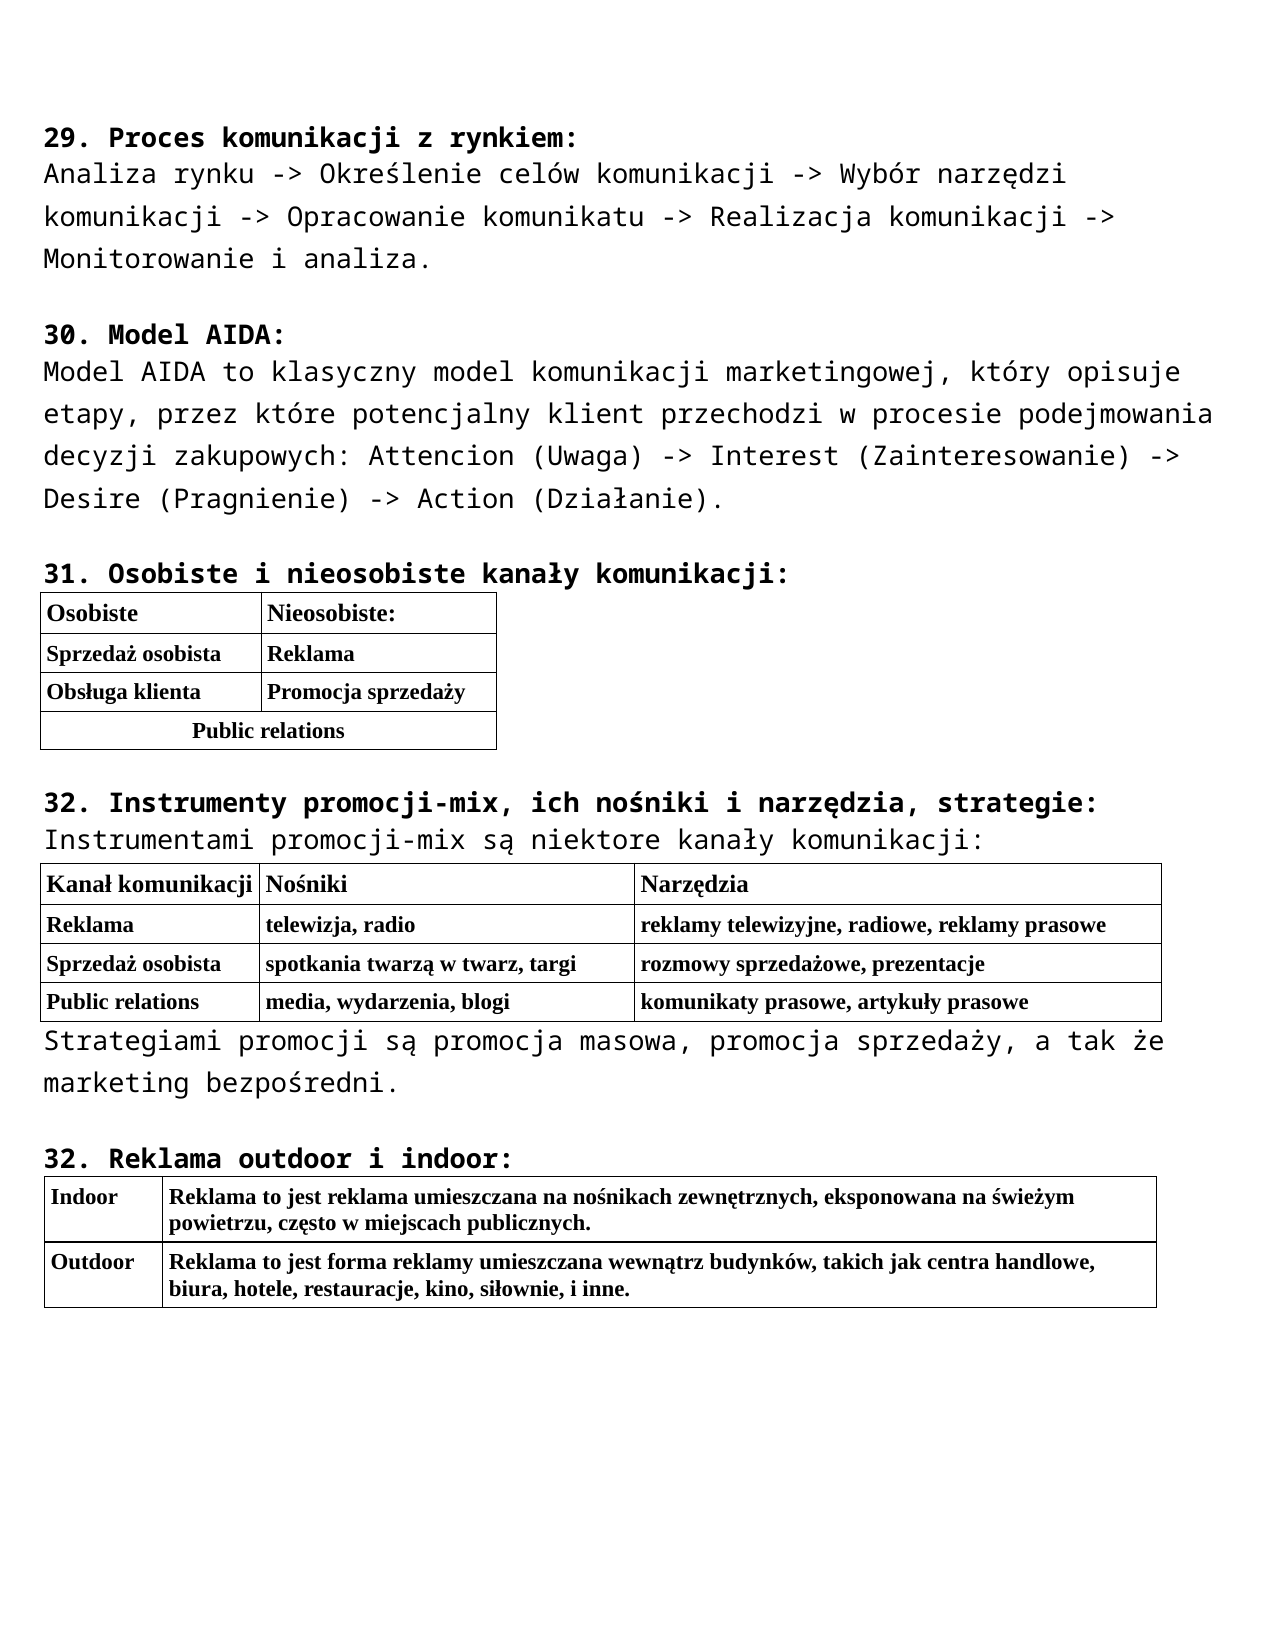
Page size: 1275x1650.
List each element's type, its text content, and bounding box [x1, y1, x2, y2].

subtitle Strategiami promocji są promocja masowa, promocja sprzedaży, a tak że marketing bezpośredni. [43, 1022, 1251, 1101]
table_cell spotkania twarzą w twarz, targi [260, 944, 634, 982]
table_cell komunikaty prasowe, artykuły prasowe [635, 983, 1161, 1021]
table_cell reklamy telewizyjne, radiowe, reklamy prasowe [635, 905, 1161, 943]
table_cell Obsługa klienta [41, 673, 261, 711]
table_header Nieosobiste: [262, 593, 496, 633]
table_cell Public relations [41, 983, 259, 1021]
table_cell rozmowy sprzedażowe, prezentacje [635, 944, 1161, 982]
table_cell telewizja, radio [260, 905, 634, 943]
table_cell Promocja sprzedaży [262, 673, 496, 711]
table_header Kanał komunikacji [41, 864, 259, 904]
table_header Reklama to jest reklama umieszczana na nośnikach zewnętrznych, eksponowana na świeżym powietrzu, często w miejscach publicznych. [163, 1177, 1156, 1241]
subtitle Analiza rynku -> Określenie celów komunikacji -> Wybór narzędzi komunikacji -> Opracowanie komunikatu -> Realizacja komunikacji -> Monitorowanie i analiza. [43, 155, 1251, 277]
table_cell Reklama [41, 905, 259, 943]
subtitle 30. Model AIDA: [43, 315, 1251, 352]
table_header Nośniki [260, 864, 634, 904]
table_header Osobiste [41, 593, 261, 633]
subtitle 32. Reklama outdoor i indoor: [43, 1139, 1251, 1176]
subtitle 32. Instrumenty promocji-mix, ich nośniki i narzędzia, strategie: [43, 783, 1251, 820]
subtitle Instrumentami promocji-mix są niektore kanały komunikacji: [43, 820, 1251, 857]
table_cell Public relations [41, 712, 496, 749]
subtitle Model AIDA to klasyczny model komunikacji marketingowej, który opisuje etapy, przez które potencjalny klient przechodzi w procesie podejmowania decyzji zakupowych: Attencion (Uwaga) -> Interest (Zainteresowanie) -> Desire (Pragnienie) -> Action (Działanie). [43, 352, 1251, 516]
table_cell Reklama to jest forma reklamy umieszczana wewnątrz budynków, takich jak centra handlowe, biura, hotele, restauracje, kino, siłownie, i inne. [163, 1243, 1156, 1307]
table_header Indoor [45, 1177, 162, 1241]
table_cell media, wydarzenia, blogi [260, 983, 634, 1021]
table_header Narzędzia [635, 864, 1161, 904]
table_cell Sprzedaż osobista [41, 944, 259, 982]
table_cell Reklama [262, 634, 496, 672]
subtitle 29. Proces komunikacji z rynkiem: [43, 118, 1251, 155]
table_cell Outdoor [45, 1243, 162, 1307]
subtitle 31. Osobiste i nieosobiste kanały komunikacji: [43, 555, 1251, 592]
table_cell Sprzedaż osobista [41, 634, 261, 672]
